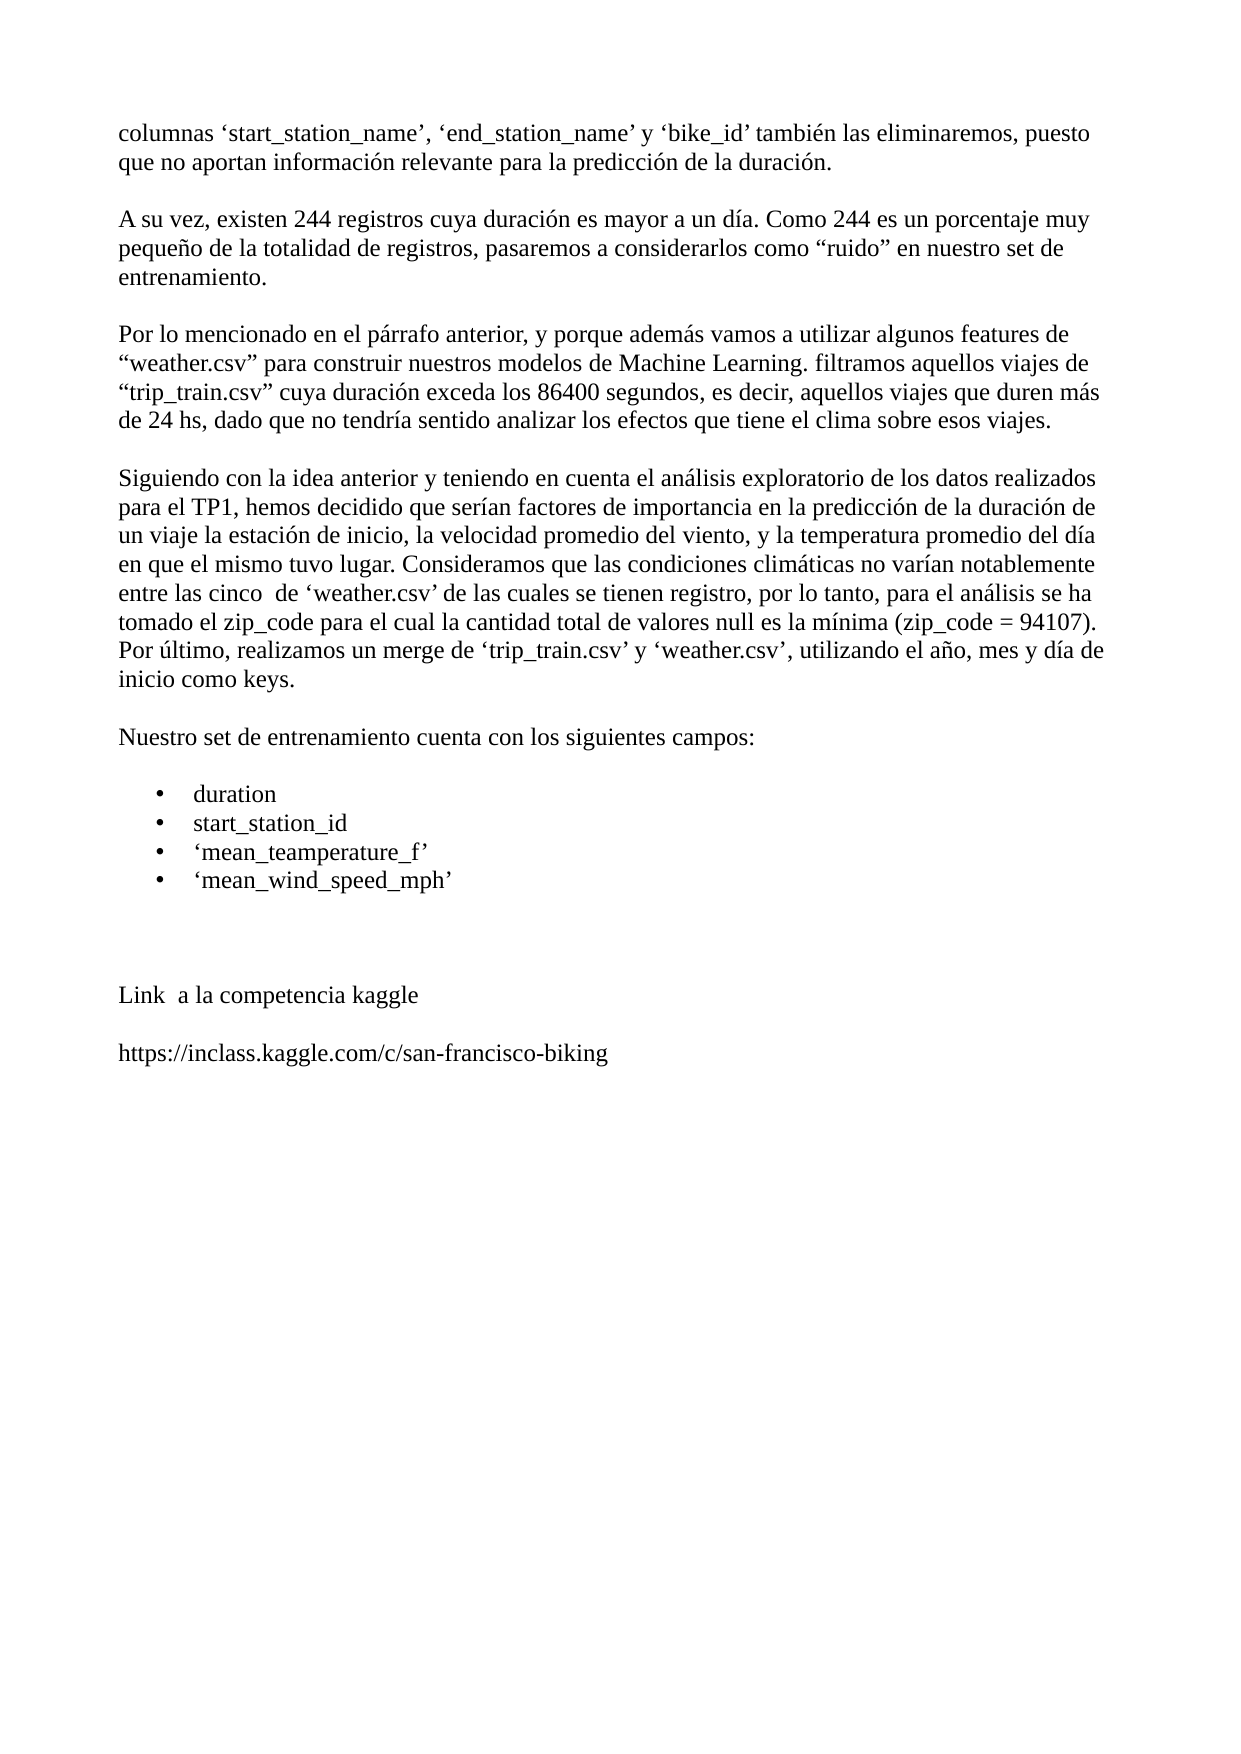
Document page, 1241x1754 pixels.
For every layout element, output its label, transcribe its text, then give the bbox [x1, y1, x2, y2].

list start_station_id [156, 808, 1122, 837]
text Link a la competencia kaggle [118, 981, 1122, 1009]
list duration [156, 779, 1122, 808]
text columnas ‘start_station_name’, ‘end_station_name’ y ‘bike_id’ también las eliminaremos, puesto que no aportan información relevante para la predicción de la duración. [118, 118, 1122, 176]
text A su vez, existen 244 registros cuya duración es mayor a un día. Como 244 es un porcentaje muy pequeño de la totalidad de registros, pasaremos a considerarlos como “ruido” en nuestro set de entrenamiento. [118, 204, 1122, 291]
text Por lo mencionado en el párrafo anterior, y porque además vamos a utilizar algunos features de “weather.csv” para construir nuestros modelos de Machine Learning. filtramos aquellos viajes de “trip_train.csv” cuya duración exceda los 86400 segundos, es decir, aquellos viajes que duren más de 24 hs, dado que no tendría sentido analizar los efectos que tiene el clima sobre esos viajes. [118, 319, 1122, 434]
text Siguiendo con la idea anterior y teniendo en cuenta el análisis exploratorio de los datos realizados para el TP1, hemos decidido que serían factores de importancia en la predicción de la duración de un viaje la estación de inicio, la velocidad promedio del viento, y la temperatura promedio del día en que el mismo tuvo lugar. Consideramos que las condiciones climáticas no varían notablemente entre las cinco de ‘weather.csv’ de las cuales se tienen registro, por lo tanto, para el análisis se ha tomado el zip_code para el cual la cantidad total de valores null es la mínima (zip_code = 94107). Por último, realizamos un merge de ‘trip_train.csv’ y ‘weather.csv’, utilizando el año, mes y día de inicio como keys. [118, 463, 1122, 693]
text https://inclass.kaggle.com/c/san-francisco-biking [118, 1038, 1122, 1067]
text Nuestro set de entrenamiento cuenta con los siguientes campos: [118, 722, 1122, 751]
list ‘mean_wind_speed_mph’ [156, 866, 1122, 894]
list ‘mean_teamperature_f’ [156, 837, 1122, 866]
